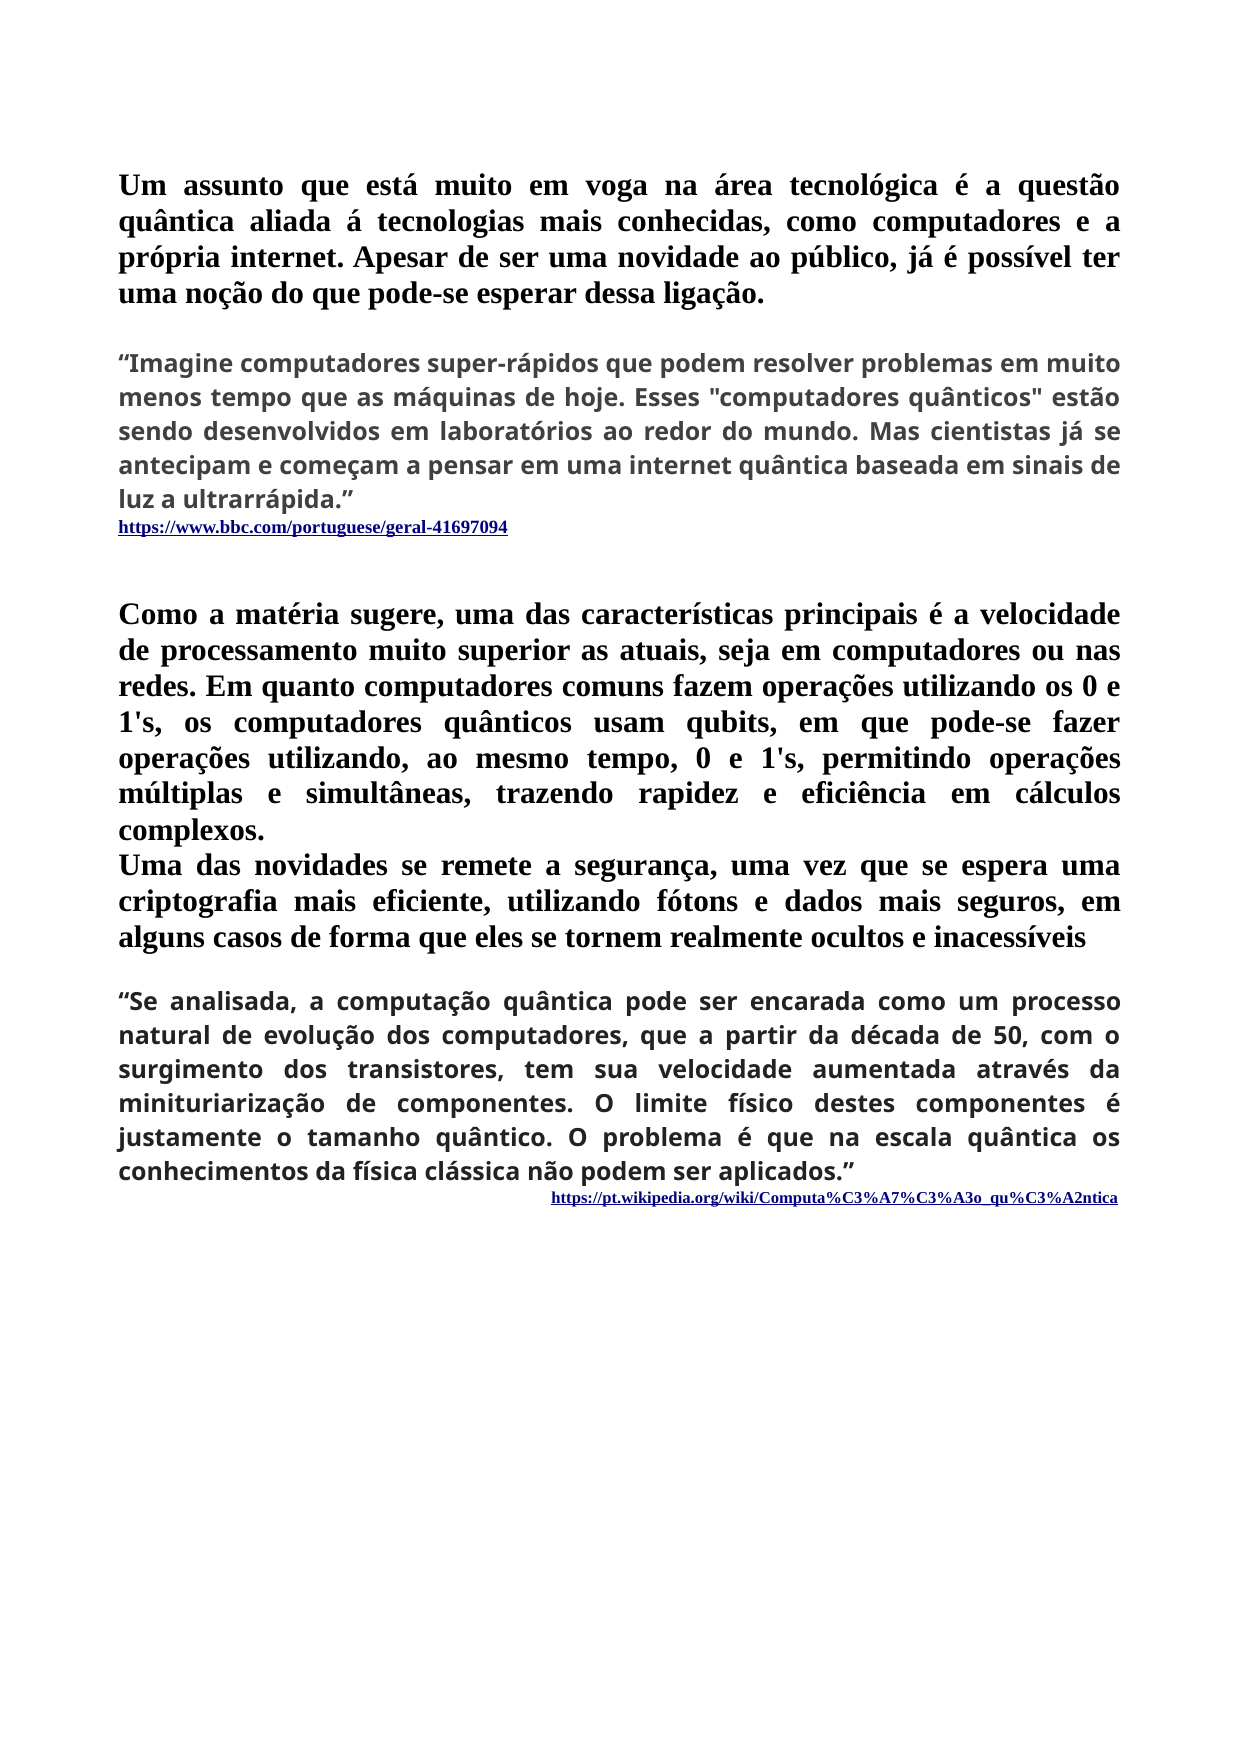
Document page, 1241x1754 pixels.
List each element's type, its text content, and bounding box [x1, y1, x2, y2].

text “Imagine computadores super-rápidos que podem resolver problemas em muito menos tempo que as máquinas de hoje. Esses "computadores quânticos" estão sendo desenvolvidos em laboratórios ao redor do mundo. Mas cientistas já se antecipam e começam a pensar em uma internet quântica baseada em sinais de luz a ultrarrápida.” [118, 346, 1122, 516]
text Como a matéria sugere, uma das características principais é a velocidade de processamento muito superior as atuais, seja em computadores ou nas redes. Em quanto computadores comuns fazem operações utilizando os 0 e 1's, os computadores quânticos usam qubits, em que pode-se fazer operações utilizando, ao mesmo tempo, 0 e 1's, permitindo operações múltiplas e simultâneas, trazendo rapidez e eficiência em cálculos complexos. [118, 595, 1122, 847]
text Uma das novidades se remete a segurança, uma vez que se espera uma criptografia mais eficiente, utilizando fótons e dados mais seguros, em alguns casos de forma que eles se tornem realmente ocultos e inacessíveis [118, 847, 1122, 954]
text https://www.bbc.com/portuguese/geral-41697094 [118, 516, 1122, 538]
text https://pt.wikipedia.org/wiki/Computa%C3%A7%C3%A3o_qu%C3%A2ntica [118, 1188, 1122, 1207]
text “Se analisada, a computação quântica pode ser encarada como um processo natural de evolução dos computadores, que a partir da década de 50, com o surgimento dos transistores, tem sua velocidade aumentada através da minituriarização de componentes. O limite físico destes componentes é justamente o tamanho quântico. O problema é que na escala quântica os conhecimentos da física clássica não podem ser aplicados.” [118, 983, 1122, 1188]
text Um assunto que está muito em voga na área tecnológica é a questão quântica aliada á tecnologias mais conhecidas, como computadores e a própria internet. Apesar de ser uma novidade ao público, já é possível ter uma noção do que pode-se esperar dessa ligação. [118, 166, 1122, 310]
